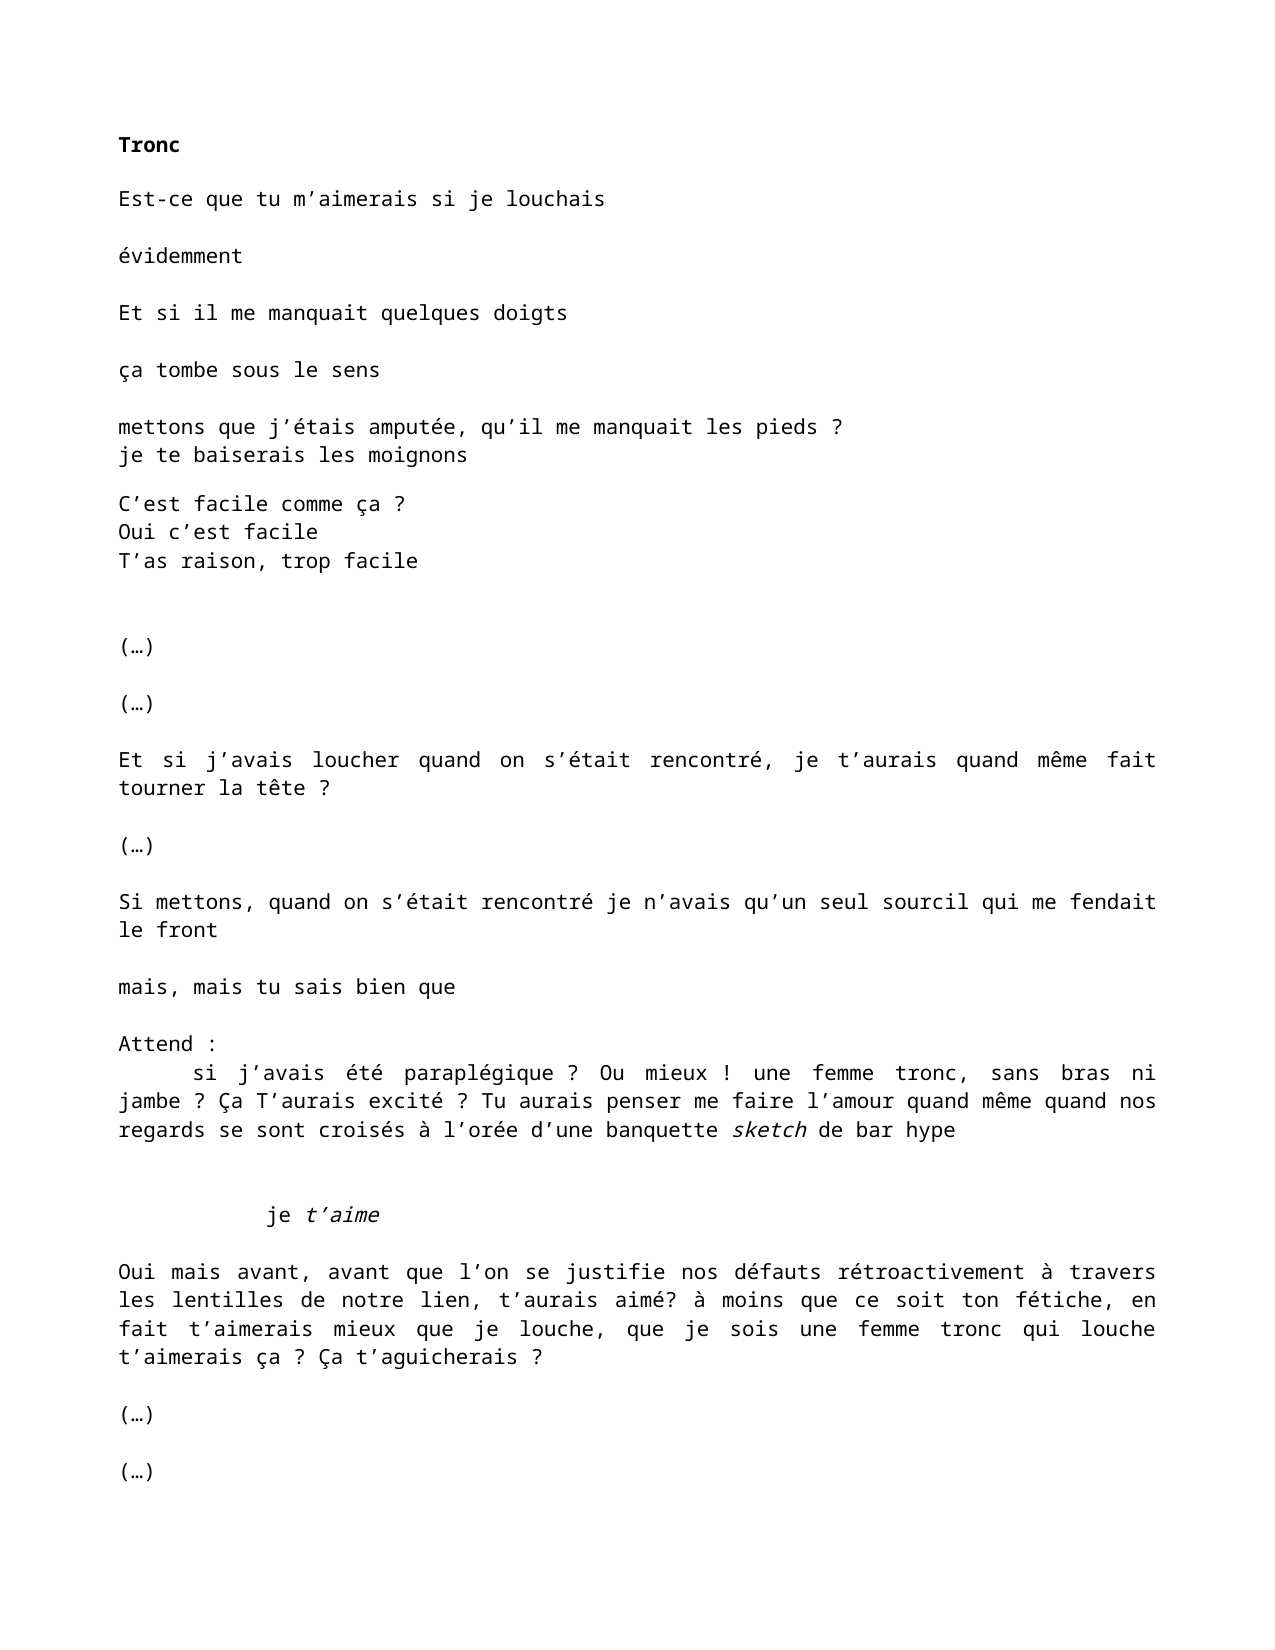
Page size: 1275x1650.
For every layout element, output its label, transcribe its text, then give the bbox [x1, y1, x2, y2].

text mettons que j’étais amputée, qu’il me manquait les pieds ? [118, 412, 1157, 440]
text Tronc [118, 130, 1157, 158]
text je te baiserais les moignons [118, 440, 1157, 469]
text mais, mais tu sais bien que [118, 972, 1157, 1001]
text (…) [118, 631, 1157, 660]
text je t’aime [118, 1200, 1157, 1228]
text (…) [118, 1456, 1157, 1484]
text Et si j’avais loucher quand on s’était rencontré, je t’aurais quand même fait tourner la tête ? [118, 745, 1157, 802]
text évidemment [118, 241, 1157, 270]
text ça tombe sous le sens [118, 355, 1157, 383]
text (…) [118, 830, 1157, 859]
text si j’avais été paraplégique ? Ou mieux ! une femme tronc, sans bras ni jambe ? Ça T’aurais excité ? Tu aurais penser me faire l’amour quand même quand nos regards se sont croisés à l’orée d’une banquette sketch de bar hype [118, 1058, 1157, 1143]
text Et si il me manquait quelques doigts [118, 298, 1157, 327]
text Est-ce que tu m’aimerais si je louchais [118, 184, 1157, 213]
text (…) [118, 1399, 1157, 1427]
text Si mettons, quand on s’était rencontré je n’avais qu’un seul sourcil qui me fendait le front [118, 887, 1157, 944]
text (…) [118, 688, 1157, 717]
text Oui mais avant, avant que l’on se justifie nos défauts rétroactivement à travers les lentilles de notre lien, t’aurais aimé? à moins que ce soit ton fétiche, en fait t’aimerais mieux que je louche, que je sois une femme tronc qui louche t’aimerais ça ? Ça t’aguicherais ? [118, 1257, 1157, 1371]
text T’as raison, trop facile [118, 546, 1157, 574]
text Attend : [118, 1029, 1157, 1058]
text Oui c’est facile [118, 517, 1157, 546]
text C’est facile comme ça ? [118, 489, 1157, 517]
